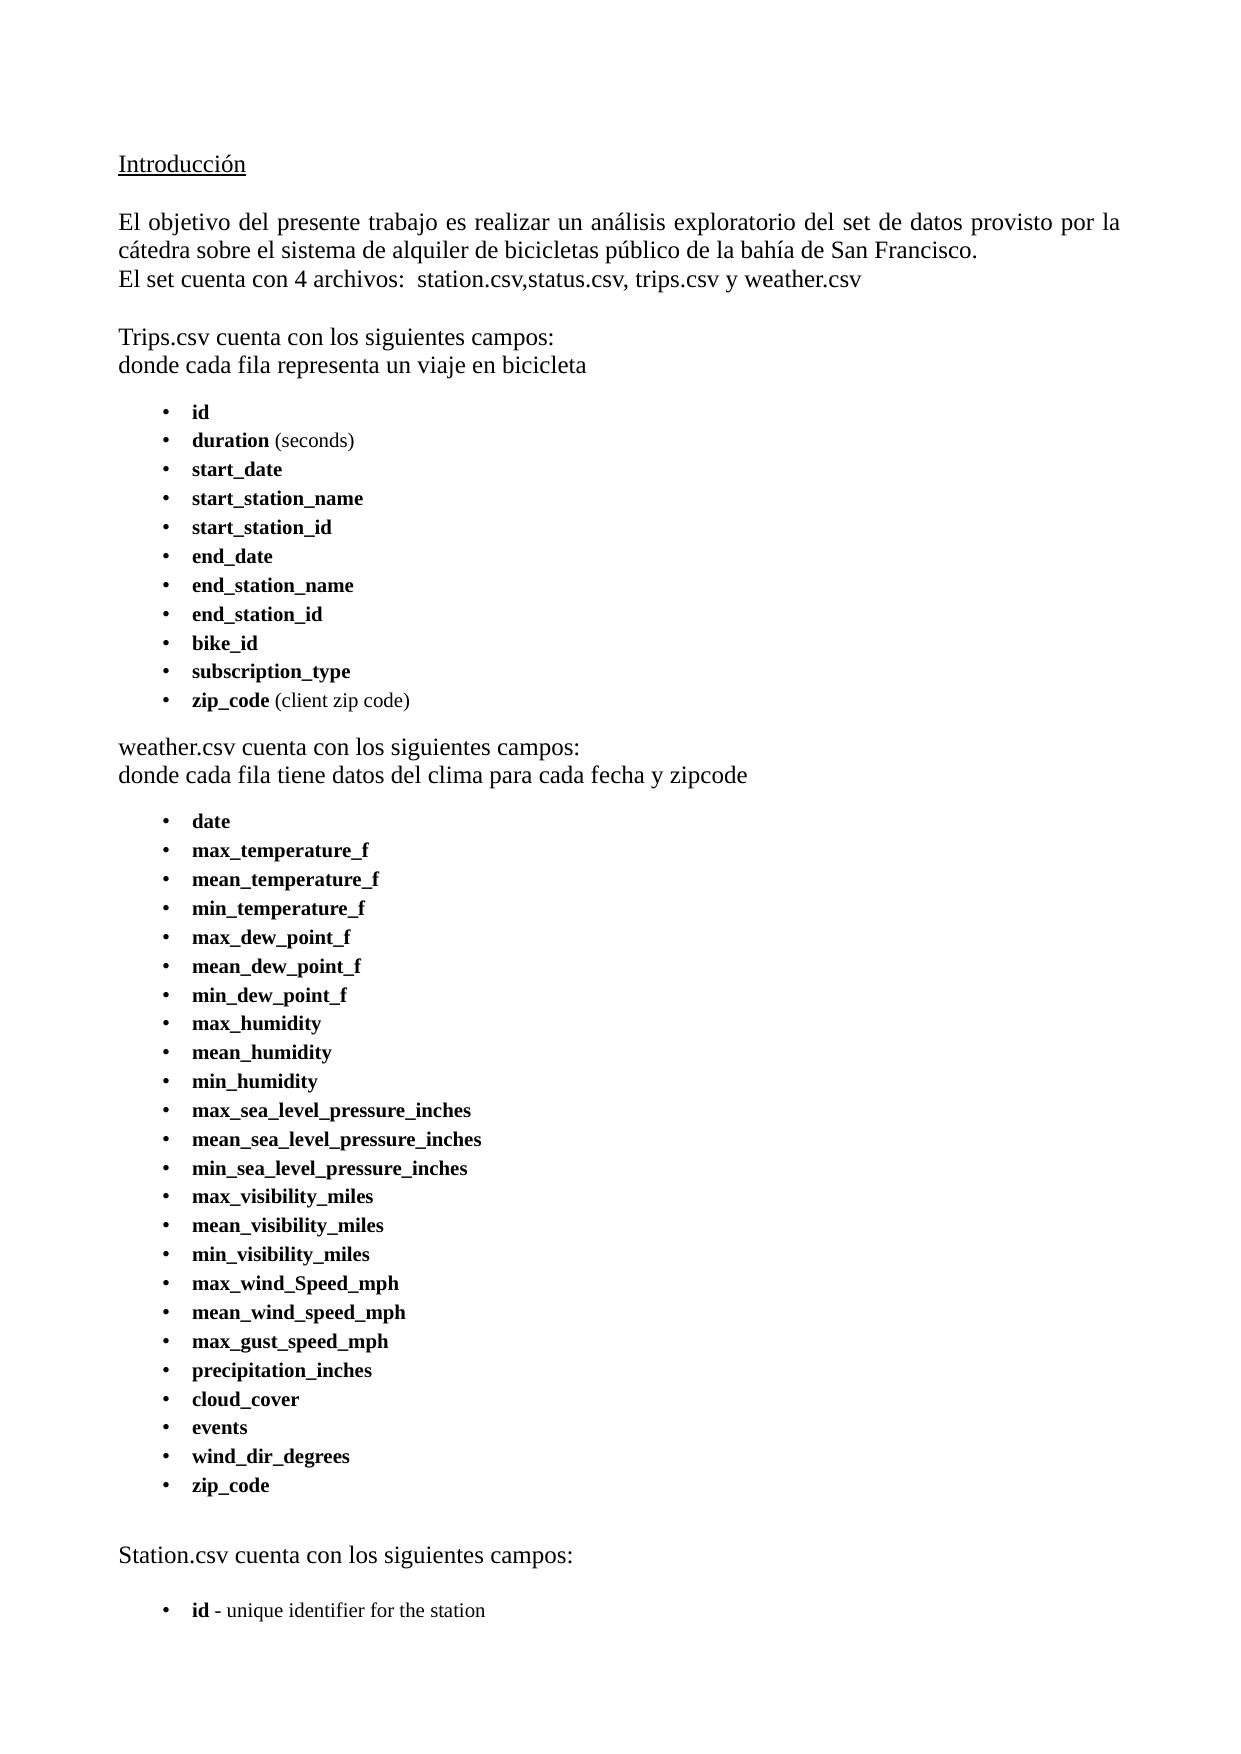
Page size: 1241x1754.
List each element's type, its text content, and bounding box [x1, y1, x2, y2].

list subscription_type [162, 659, 1122, 683]
list min_humidity [162, 1069, 1122, 1093]
list date [162, 809, 1122, 833]
list max_sea_level_pressure_inches [162, 1098, 1122, 1122]
list min_temperature_f [162, 896, 1122, 920]
list wind_dir_degrees [162, 1444, 1122, 1468]
list mean_visibility_miles [162, 1213, 1122, 1237]
text Station.csv cuenta con los siguientes campos: [118, 1541, 1122, 1569]
list start_date [162, 457, 1122, 481]
list zip_code [162, 1473, 1122, 1497]
list max_visibility_miles [162, 1184, 1122, 1208]
list max_gust_speed_mph [162, 1329, 1122, 1353]
list id - unique identifier for the station [162, 1598, 1122, 1622]
text El objetivo del presente trabajo es realizar un análisis exploratorio del set de datos provisto por la cátedra sobre el sistema de alquiler de bicicletas público de la bahía de San Francisco. [118, 207, 1122, 264]
list mean_dew_point_f [162, 954, 1122, 978]
list min_visibility_miles [162, 1242, 1122, 1266]
list events [162, 1415, 1122, 1439]
text El set cuenta con 4 archivos: station.csv,status.csv, trips.csv y weather.csv [118, 264, 1122, 293]
text Trips.csv cuenta con los siguientes campos: [118, 322, 1122, 351]
list mean_wind_speed_mph [162, 1300, 1122, 1324]
list id [162, 399, 1122, 424]
list bike_id [162, 630, 1122, 654]
list duration (seconds) [162, 428, 1122, 452]
list end_station_name [162, 573, 1122, 597]
text donde cada fila tiene datos del clima para cada fecha y zipcode [118, 760, 1122, 789]
list mean_sea_level_pressure_inches [162, 1127, 1122, 1151]
list cloud_cover [162, 1386, 1122, 1411]
list start_station_name [162, 486, 1122, 510]
list mean_temperature_f [162, 867, 1122, 891]
list max_temperature_f [162, 838, 1122, 862]
text Introducción [118, 149, 1122, 178]
list end_station_id [162, 602, 1122, 626]
list zip_code (client zip code) [162, 688, 1122, 712]
list start_station_id [162, 515, 1122, 539]
text donde cada fila representa un viaje en bicicleta [118, 351, 1122, 379]
list precipitation_inches [162, 1358, 1122, 1382]
text weather.csv cuenta con los siguientes campos: [118, 732, 1122, 760]
list max_humidity [162, 1011, 1122, 1035]
list max_wind_Speed_mph [162, 1271, 1122, 1295]
list max_dew_point_f [162, 925, 1122, 949]
list end_date [162, 544, 1122, 568]
list min_dew_point_f [162, 982, 1122, 1007]
list min_sea_level_pressure_inches [162, 1156, 1122, 1180]
list mean_humidity [162, 1040, 1122, 1064]
